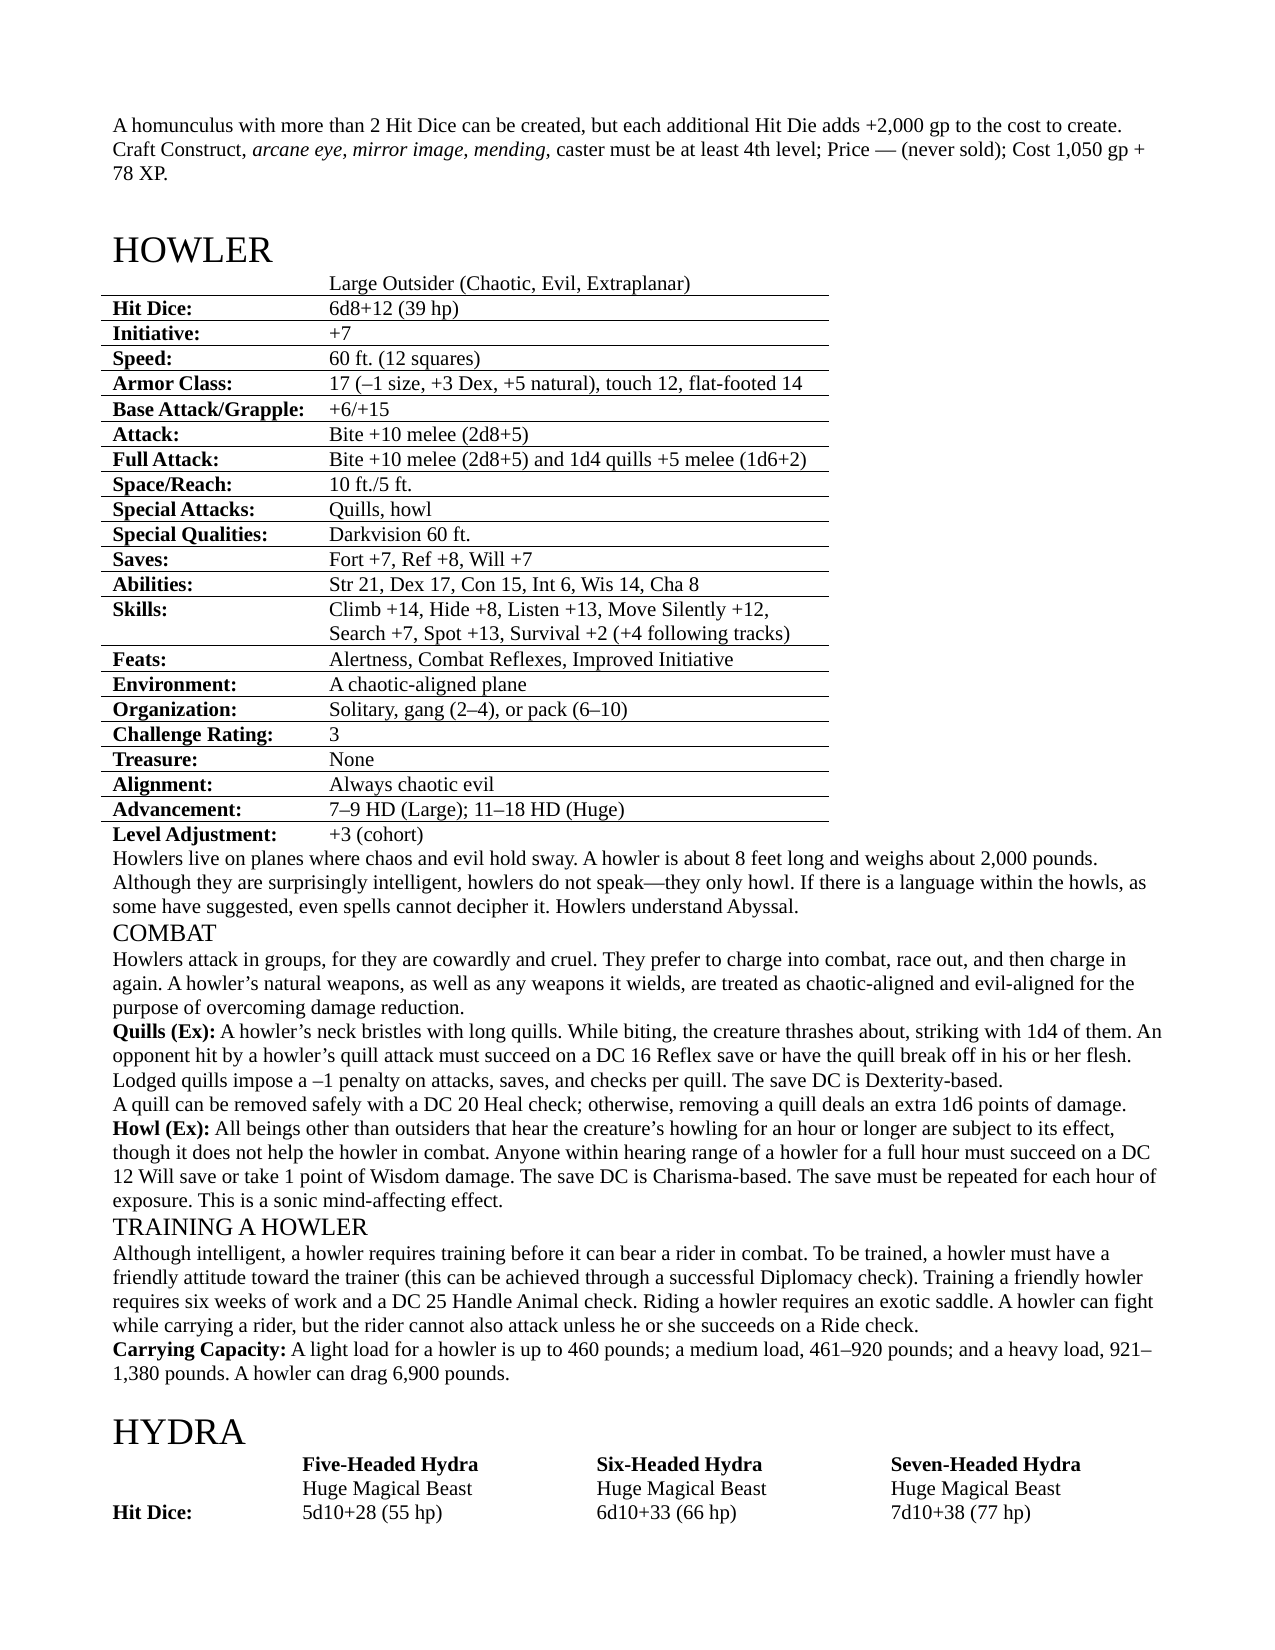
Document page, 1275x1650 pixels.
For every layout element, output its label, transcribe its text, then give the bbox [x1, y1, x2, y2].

table_cell 7–9 HD (Large); 11–18 HD (Huge) [318, 797, 829, 821]
table_cell Advancement: [101, 797, 318, 821]
text A quill can be removed safely with a DC 20 Heal check; otherwise, removing a quill deals an extra 1d6 points of damage. [112, 1092, 1162, 1116]
table_cell Skills: [101, 597, 318, 645]
table_cell Armor Class: [101, 371, 318, 395]
table_cell Abilities: [101, 572, 318, 596]
table_cell Environment: [101, 672, 318, 696]
table_cell Special Qualities: [101, 522, 318, 546]
table_cell Attack: [101, 422, 318, 446]
text COMBAT [112, 918, 1162, 947]
table_cell +3 (cohort) [318, 822, 829, 846]
table_cell Bite +10 melee (2d8+5) [318, 422, 829, 446]
text Howlers live on planes where chaos and evil hold sway. A howler is about 8 feet long and weighs about 2,000 pounds. Although they are surprisingly intelligent, howlers do not speak—they only howl. If there is a language within the howls, as some have suggested, even spells cannot decipher it. Howlers understand Abyssal. [112, 846, 1162, 918]
table_cell Alertness, Combat Reflexes, Improved Initiative [318, 646, 829, 671]
table_cell Huge Magical Beast [879, 1476, 1174, 1500]
text Carrying Capacity: A light load for a howler is up to 460 pounds; a medium load, 461–920 pounds; and a heavy load, 921–1,380 pounds. A howler can drag 6,900 pounds. [112, 1337, 1162, 1385]
table_cell 7d10+38 (77 hp) [879, 1500, 1174, 1524]
table_cell None [318, 747, 829, 771]
table_cell Hit Dice: [101, 1500, 291, 1524]
table_header Seven-Headed Hydra [879, 1452, 1174, 1476]
table_cell A chaotic-aligned plane [318, 672, 829, 696]
table_cell Hit Dice: [101, 296, 318, 320]
table_header Large Outsider (Chaotic, Evil, Extraplanar) [318, 271, 829, 295]
text Howl (Ex): All beings other than outsiders that hear the creature’s howling for an hour or longer are subject to its effect, though it does not help the howler in combat. Anyone within hearing range of a howler for a full hour must succeed on a DC 12 Will save or take 1 point of Wisdom damage. The save DC is Charisma-based. The save must be repeated for each hour of exposure. This is a sonic mind-affecting effect. [112, 1116, 1162, 1212]
text HYDRA [112, 1409, 1162, 1452]
table_cell Darkvision 60 ft. [318, 522, 829, 546]
table_cell Always chaotic evil [318, 772, 829, 796]
table_cell 60 ft. (12 squares) [318, 346, 829, 370]
table_cell 17 (–1 size, +3 Dex, +5 natural), touch 12, flat-footed 14 [318, 371, 829, 395]
table_cell +6/+15 [318, 396, 829, 421]
table_cell Level Adjustment: [101, 822, 318, 846]
table_cell Saves: [101, 547, 318, 571]
text TRAINING A HOWLER [112, 1212, 1162, 1241]
text HOWLER [112, 228, 1162, 271]
table_header Six-Headed Hydra [585, 1452, 879, 1476]
table_cell Huge Magical Beast [291, 1476, 585, 1500]
table_cell Fort +7, Ref +8, Will +7 [318, 547, 829, 571]
text A homunculus with more than 2 Hit Dice can be created, but each additional Hit Die adds +2,000 gp to the cost to create. [112, 112, 1162, 137]
text Although intelligent, a howler requires training before it can bear a rider in combat. To be trained, a howler must have a friendly attitude toward the trainer (this can be achieved through a successful Diplomacy check). Training a friendly howler requires six weeks of work and a DC 25 Handle Animal check. Riding a howler requires an exotic saddle. A howler can fight while carrying a rider, but the rider cannot also attack unless he or she succeeds on a Ride check. [112, 1241, 1162, 1337]
table_cell 5d10+28 (55 hp) [291, 1500, 585, 1524]
table_cell Climb +14, Hide +8, Listen +13, Move Silently +12, Search +7, Spot +13, Survival +2 (+4 following tracks) [318, 597, 829, 645]
table_cell Base Attack/Grapple: [101, 396, 318, 421]
table_cell Solitary, gang (2–4), or pack (6–10) [318, 697, 829, 721]
table_cell 6d10+33 (66 hp) [585, 1500, 879, 1524]
table_cell 6d8+12 (39 hp) [318, 296, 829, 320]
table_cell Organization: [101, 697, 318, 721]
table_cell Huge Magical Beast [585, 1476, 879, 1500]
table_cell Alignment: [101, 772, 318, 796]
table_cell Initiative: [101, 321, 318, 345]
table_header Five-Headed Hydra [291, 1452, 585, 1476]
table_cell Speed: [101, 346, 318, 370]
table_cell 3 [318, 722, 829, 746]
table_header [101, 271, 318, 295]
table_cell [101, 1476, 291, 1500]
text Quills (Ex): A howler’s neck bristles with long quills. While biting, the creature thrashes about, striking with 1d4 of them. An opponent hit by a howler’s quill attack must succeed on a DC 16 Reflex save or have the quill break off in his or her flesh. Lodged quills impose a –1 penalty on attacks, saves, and checks per quill. The save DC is Dexterity-based. [112, 1019, 1162, 1092]
table_cell Treasure: [101, 747, 318, 771]
table_cell Str 21, Dex 17, Con 15, Int 6, Wis 14, Cha 8 [318, 572, 829, 596]
text Howlers attack in groups, for they are cowardly and cruel. They prefer to charge into combat, race out, and then charge in again. A howler’s natural weapons, as well as any weapons it wields, are treated as chaotic-aligned and evil-aligned for the purpose of overcoming damage reduction. [112, 947, 1162, 1019]
text Craft Construct, arcane eye, mirror image, mending, caster must be at least 4th level; Price — (never sold); Cost 1,050 gp + 78 XP. [112, 137, 1162, 185]
table_cell Bite +10 melee (2d8+5) and 1d4 quills +5 melee (1d6+2) [318, 447, 829, 471]
table_cell 10 ft./5 ft. [318, 472, 829, 496]
table_cell Space/Reach: [101, 472, 318, 496]
table_cell Quills, howl [318, 497, 829, 521]
table_cell Full Attack: [101, 447, 318, 471]
table_cell Feats: [101, 646, 318, 671]
table_cell Challenge Rating: [101, 722, 318, 746]
table_cell Special Attacks: [101, 497, 318, 521]
table_header [101, 1452, 291, 1476]
table_cell +7 [318, 321, 829, 345]
